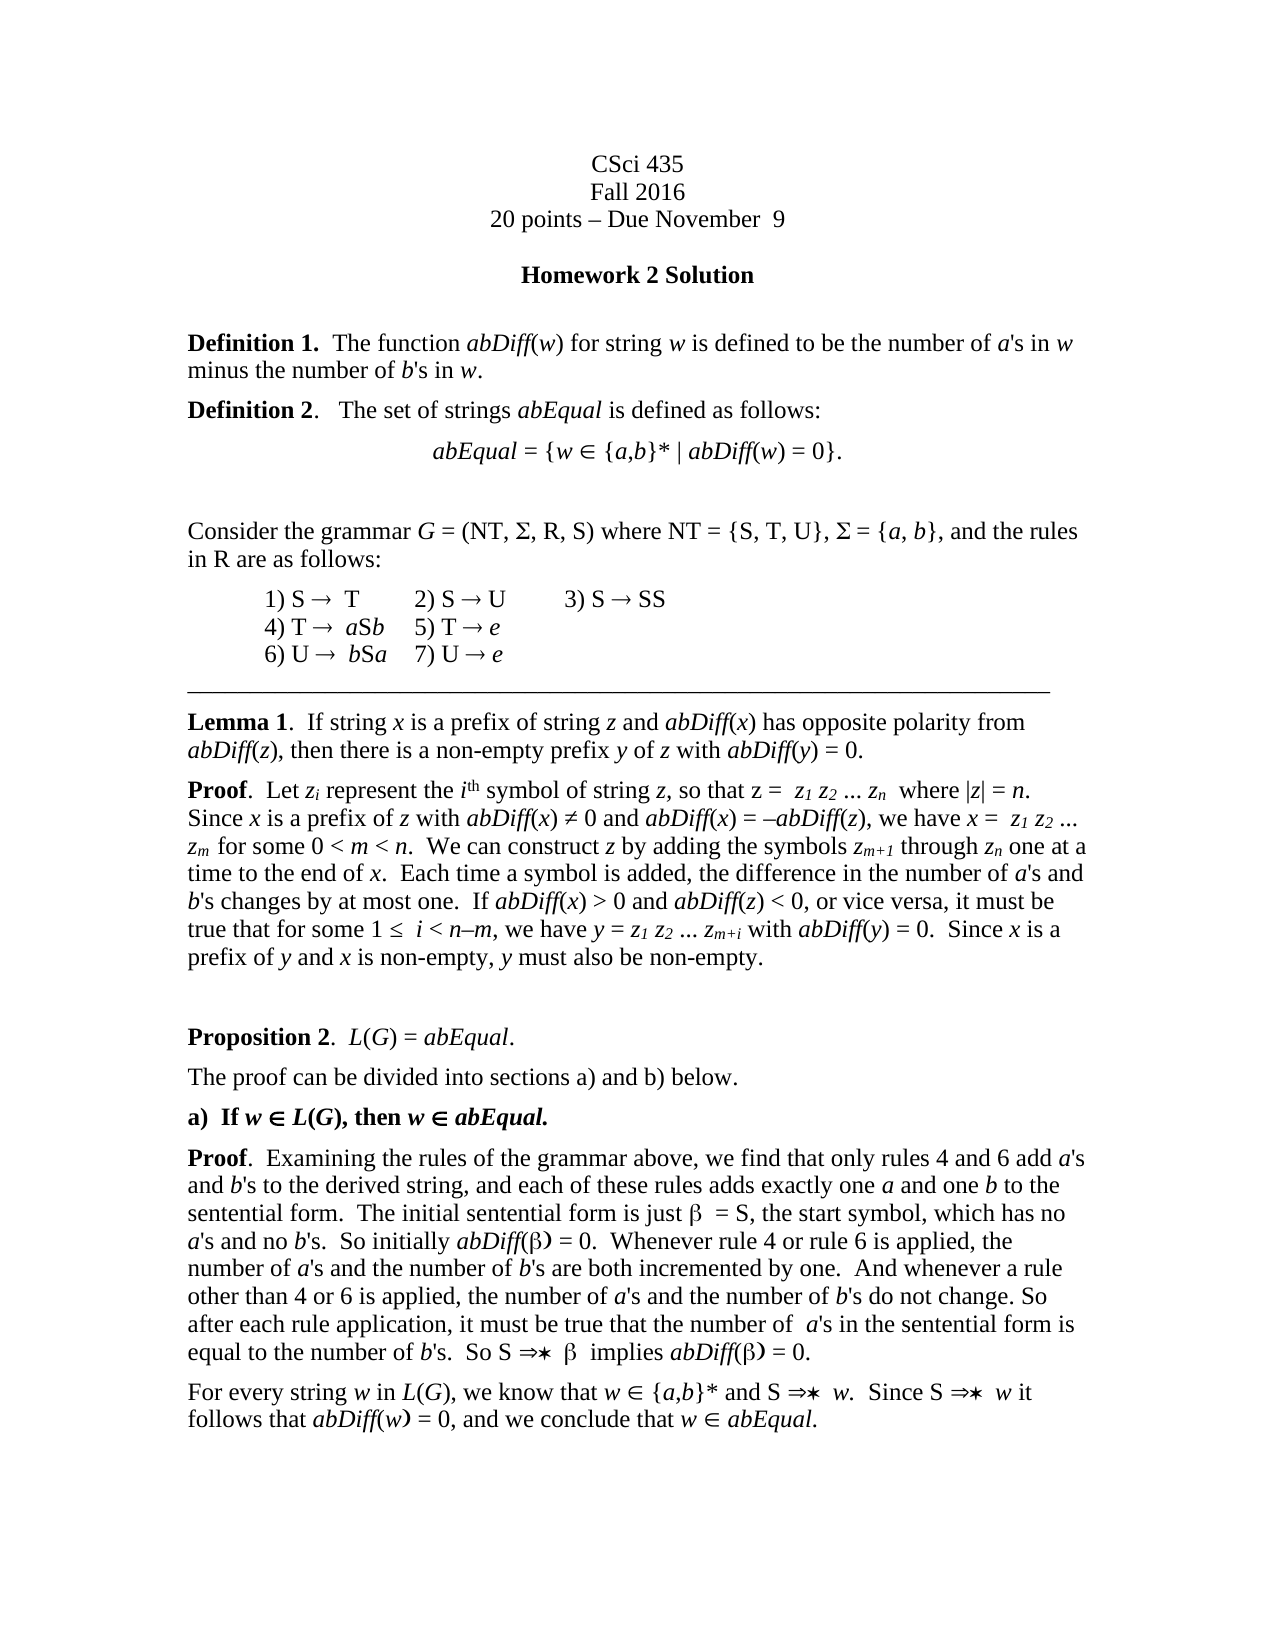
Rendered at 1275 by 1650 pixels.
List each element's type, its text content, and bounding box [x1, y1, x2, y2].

text 1) S ® T 2) S ® U 3) S ® SS [264, 585, 1087, 613]
text 6) U ® bSa 7) U ® e [264, 641, 1087, 668]
text Fall 2016 [187, 178, 1087, 205]
text Proof. Let zi represent the ith symbol of string z, so that z = z1 z2 ... zn where |z| = n. Since x is a prefix of z with abDiff(x) ≠ 0 and abDiff(x) = –abDiff(z), we have x = z1 z2 ... zm for some 0 < m < n. We can construct z by adding the symbols zm+1 through zn one at a time to the end of x. Each time a symbol is added, the difference in the number of a's and b's changes by at most one. If abDiff(x) > 0 and abDiff(z) < 0, or vice versa, it must be true that for some 1 ≤ i < n–m, we have y = z1 z2 ... zm+i with abDiff(y) = 0. Since x is a prefix of y and x is non-empty, y must also be non-empty. [187, 776, 1087, 970]
text For every string w in L(G), we know that w Î {a,b}* and S * w. Since S * w it follows that abDiff(w) = 0, and we conclude that w Î abEqual. [187, 1378, 1087, 1433]
text _____________________________________________________________________ [187, 668, 1087, 696]
text Homework 2 Solution [187, 261, 1087, 288]
text Consider the grammar G = (NT, S, R, S) where NT = {S, T, U}, S = {a, b}, and the rules in R are as follows: [187, 517, 1087, 573]
text a) If w Î L(G), then w Î abEqual. [187, 1103, 1087, 1131]
text Proof. Examining the rules of the grammar above, we find that only rules 4 and 6 add a's and b's to the derived string, and each of these rules adds exactly one a and one b to the sentential form. The initial sentential form is just  = S, the start symbol, which has no a's and no b's. So initially abDiff() = 0. Whenever rule 4 or rule 6 is applied, the number of a's and the number of b's are both incremented by one. And whenever a rule other than 4 or 6 is applied, the number of a's and the number of b's do not change. So after each rule application, it must be true that the number of a's in the sentential form is equal to the number of b's. So S *  implies abDiff() = 0. [187, 1144, 1087, 1365]
text Lemma 1. If string x is a prefix of string z and abDiff(x) has opposite polarity from abDiff(z), then there is a non-empty prefix y of z with abDiff(y) = 0. [187, 708, 1087, 764]
text abEqual = {w Î {a,b}* | abDiff(w) = 0}. [187, 437, 1087, 464]
text CSci 435 [187, 150, 1087, 178]
text Proposition 2. L(G) = abEqual. [187, 1023, 1087, 1051]
text The proof can be divided into sections a) and b) below. [187, 1063, 1087, 1091]
text 4) T ® aSb 5) T ® e [264, 613, 1087, 641]
text 20 points – Due November 9 [187, 205, 1087, 233]
text Definition 1. The function abDiff(w) for string w is defined to be the number of a's in w minus the number of b's in w. [187, 329, 1087, 384]
text Definition 2. The set of strings abEqual is defined as follows: [187, 397, 1087, 424]
